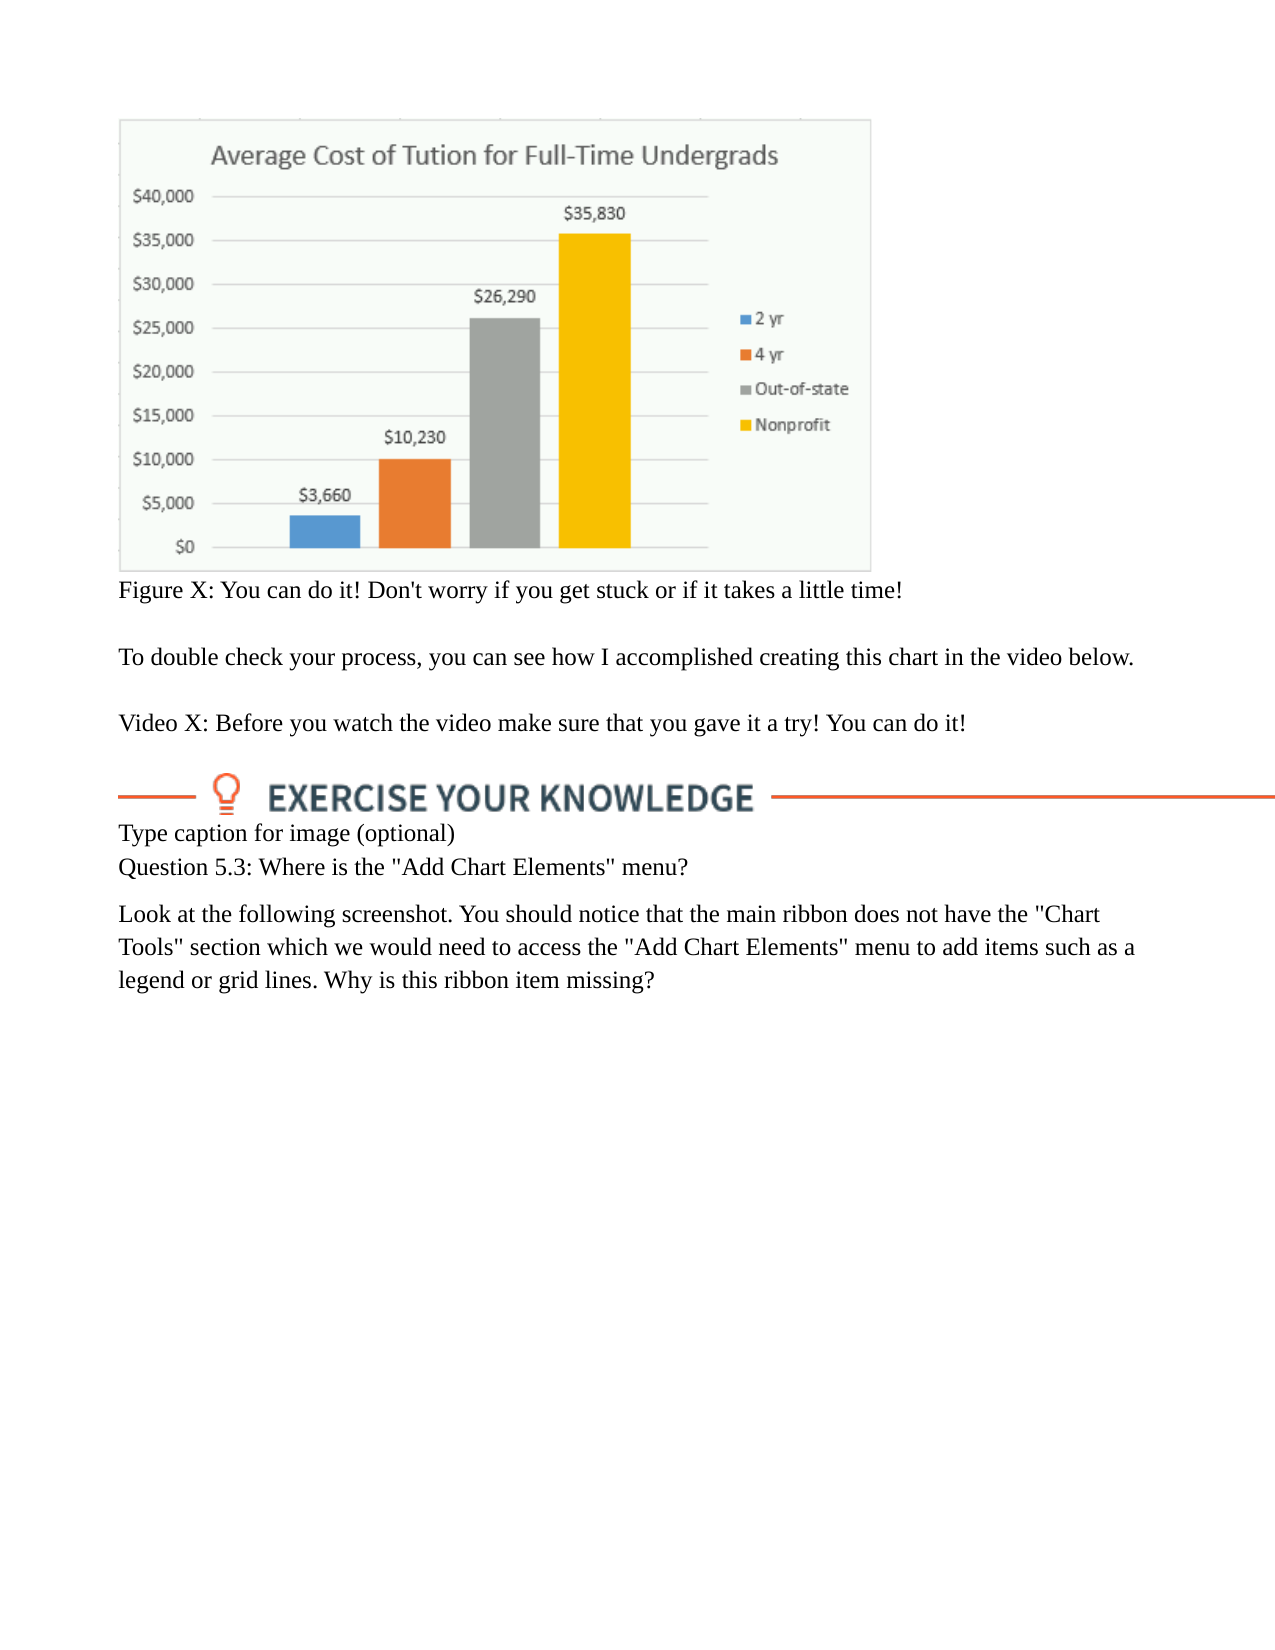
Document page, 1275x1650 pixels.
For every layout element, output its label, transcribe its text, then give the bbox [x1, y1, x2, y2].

text Look at the following screenshot. You should notice that the main ribbon does not have the "Chart Tools" section which we would need to access the "Add Chart Elements" menu to add items such as a legend or grid lines. Why is this ribbon item missing? [118, 899, 1157, 994]
text Question 5.3: Where is the "Add Chart Elements" menu? [118, 852, 1157, 880]
text To double check your process, you can see how I accomplished creating this chart in the video below. [118, 642, 1157, 670]
text Video X: Before you watch the video make sure that you gave it a try! You can do it! [118, 708, 1157, 736]
text Type caption for image (optional) [118, 818, 1157, 847]
text Figure X: You can do it! Don't worry if you get stuck or if it takes a little time! [118, 576, 1157, 604]
picture [118, 773, 1275, 815]
picture [118, 118, 872, 572]
